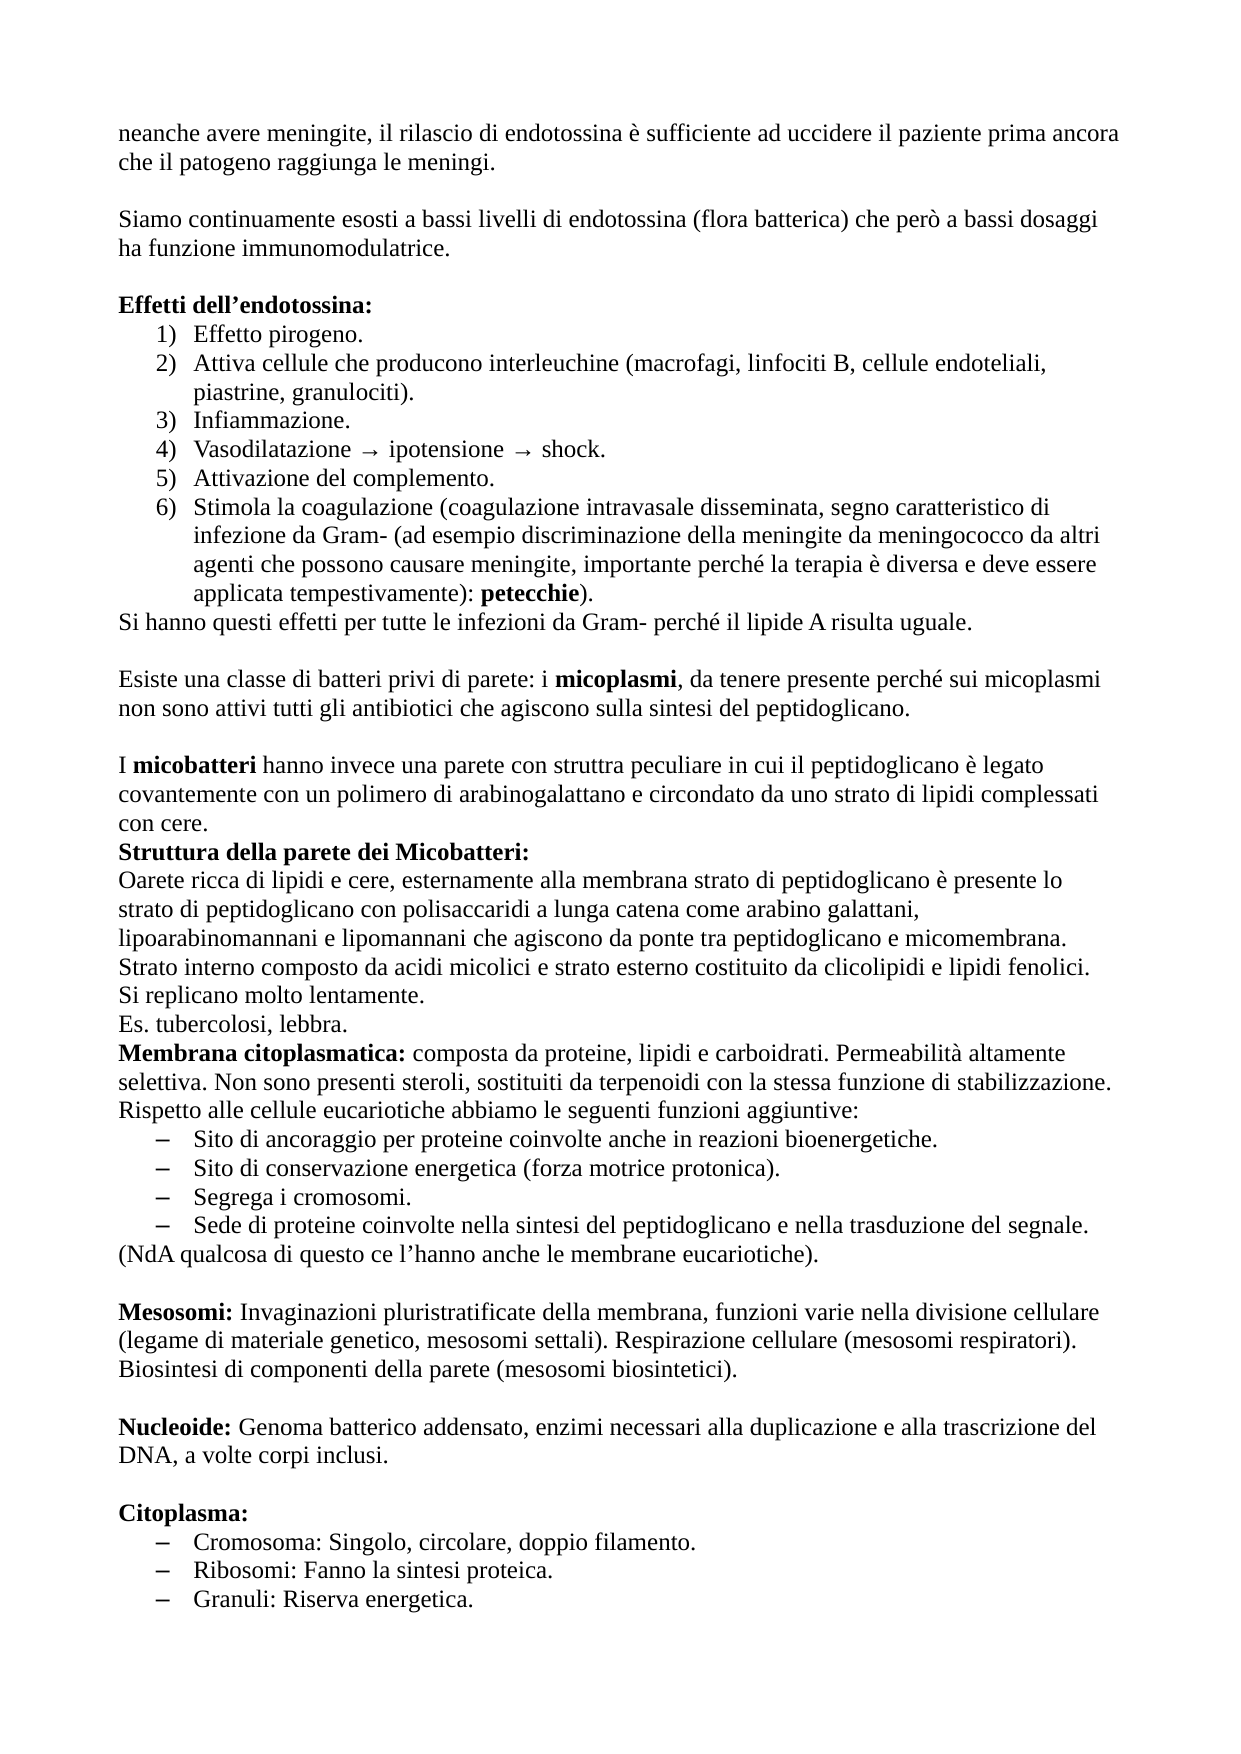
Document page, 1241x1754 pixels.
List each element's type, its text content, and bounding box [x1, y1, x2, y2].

list Cromosoma: Singolo, circolare, doppio filamento. [156, 1527, 1122, 1556]
list Granuli: Riserva energetica. [156, 1584, 1122, 1613]
text I micobatteri hanno invece una parete con struttra peculiare in cui il peptidoglicano è legato covantemente con un polimero di arabinogalattano e circondato da uno strato di lipidi complessati con cere. [118, 751, 1122, 837]
text Effetti dell’endotossina: [118, 291, 1122, 319]
text Si replicano molto lentamente. [118, 981, 1122, 1009]
list Sito di ancoraggio per proteine coinvolte anche in reazioni bioenergetiche. [156, 1124, 1122, 1153]
list Segrega i cromosomi. [156, 1182, 1122, 1211]
text Siamo continuamente esosti a bassi livelli di endotossina (flora batterica) che però a bassi dosaggi ha funzione immunomodulatrice. [118, 204, 1122, 262]
text Esiste una classe di batteri privi di parete: i micoplasmi, da tenere presente perché sui micoplasmi non sono attivi tutti gli antibiotici che agiscono sulla sintesi del peptidoglicano. [118, 664, 1122, 722]
list Ribosomi: Fanno la sintesi proteica. [156, 1556, 1122, 1584]
list Stimola la coagulazione (coagulazione intravasale disseminata, segno caratteristico di infezione da Gram- (ad esempio discriminazione della meningite da meningococco da altri agenti che possono causare meningite, importante perché la terapia è diversa e deve essere applicata tempestivamente): petecchie). [156, 492, 1122, 607]
list Attiva cellule che producono interleuchine (macrofagi, linfociti B, cellule endoteliali, piastrine, granulociti). [156, 348, 1122, 406]
text Oarete ricca di lipidi e cere, esternamente alla membrana strato di peptidoglicano è presente lo strato di peptidoglicano con polisaccaridi a lunga catena come arabino galattani, lipoarabinomannani e lipomannani che agiscono da ponte tra peptidoglicano e micomembrana. Strato interno composto da acidi micolici e strato esterno costituito da clicolipidi e lipidi fenolici. [118, 866, 1122, 981]
text Struttura della parete dei Micobatteri: [118, 837, 1122, 866]
text Rispetto alle cellule eucariotiche abbiamo le seguenti funzioni aggiuntive: [118, 1096, 1122, 1124]
list Attivazione del complemento. [156, 463, 1122, 492]
text Es. tubercolosi, lebbra. [118, 1009, 1122, 1038]
text (NdA qualcosa di questo ce l’hanno anche le membrane eucariotiche). [118, 1239, 1122, 1268]
list Vasodilatazione → ipotensione → shock. [156, 434, 1122, 463]
text Membrana citoplasmatica: composta da proteine, lipidi e carboidrati. Permeabilità altamente selettiva. Non sono presenti steroli, sostituiti da terpenoidi con la stessa funzione di stabilizzazione. [118, 1038, 1122, 1096]
list Sito di conservazione energetica (forza motrice protonica). [156, 1153, 1122, 1182]
text Mesosomi: Invaginazioni pluristratificate della membrana, funzioni varie nella divisione cellulare (legame di materiale genetico, mesosomi settali). Respirazione cellulare (mesosomi respiratori). Biosintesi di componenti della parete (mesosomi biosintetici). [118, 1297, 1122, 1383]
text neanche avere meningite, il rilascio di endotossina è sufficiente ad uccidere il paziente prima ancora che il patogeno raggiunga le meningi. [118, 118, 1122, 176]
text Si hanno questi effetti per tutte le infezioni da Gram- perché il lipide A risulta uguale. [118, 607, 1122, 636]
list Infiammazione. [156, 406, 1122, 434]
text Citoplasma: [118, 1498, 1122, 1527]
list Sede di proteine coinvolte nella sintesi del peptidoglicano e nella trasduzione del segnale. [156, 1211, 1122, 1239]
list Effetto pirogeno. [156, 319, 1122, 348]
text Nucleoide: Genoma batterico addensato, enzimi necessari alla duplicazione e alla trascrizione del DNA, a volte corpi inclusi. [118, 1412, 1122, 1469]
